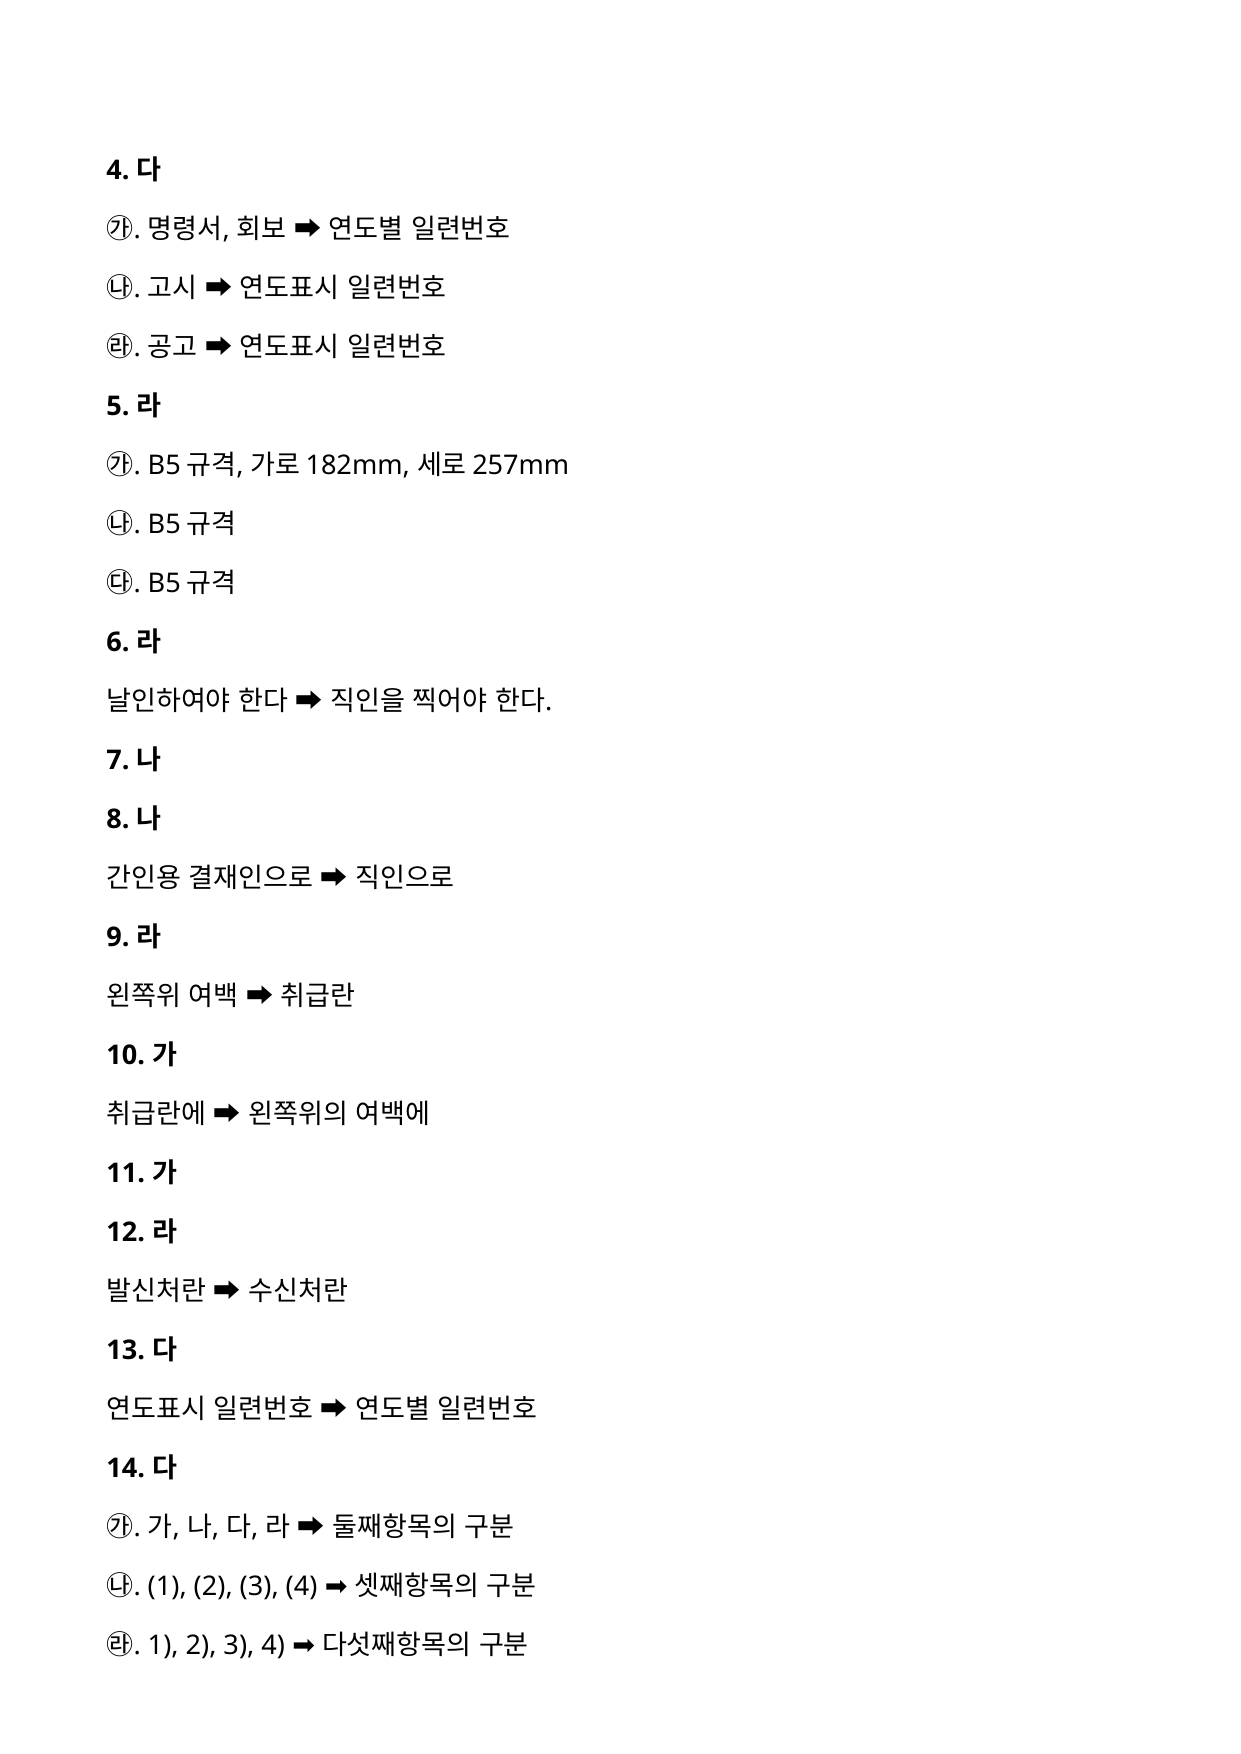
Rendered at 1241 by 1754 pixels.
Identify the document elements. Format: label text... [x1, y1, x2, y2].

text 8. 나 [106, 797, 1134, 837]
text ㉯. 고시 ➡ 연도표시 일련번호 [106, 266, 1134, 305]
text 발신처란 ➡ 수신처란 [106, 1269, 1134, 1308]
text ㉱. 1), 2), 3), 4) ➡ 다섯째항목의 구분 [106, 1623, 1134, 1662]
text ㉮. B5규격, 가로182mm, 세로257mm [106, 443, 1134, 482]
text ㉯. B5규격 [106, 502, 1134, 541]
text 4. 다 [106, 148, 1134, 187]
text 간인용 결재인으로 ➡ 직인으로 [106, 856, 1134, 896]
text 13. 다 [106, 1328, 1134, 1367]
text 9. 라 [106, 915, 1134, 954]
text 11. 가 [106, 1151, 1134, 1190]
text 10. 가 [106, 1033, 1134, 1072]
text 6. 라 [106, 620, 1134, 659]
text ㉮. 명령서, 회보 ➡ 연도별 일련번호 [106, 207, 1134, 246]
text 취급란에 ➡ 왼쪽위의 여백에 [106, 1092, 1134, 1131]
text 연도표시 일련번호 ➡ 연도별 일련번호 [106, 1387, 1134, 1426]
text ㉮. 가, 나, 다, 라 ➡ 둘째항목의 구분 [106, 1505, 1134, 1544]
text 7. 나 [106, 738, 1134, 778]
text 날인하여야 한다 ➡ 직인을 찍어야 한다. [106, 679, 1134, 718]
text 5. 라 [106, 384, 1134, 423]
text ㉯. (1), (2), (3), (4) ➡ 셋째항목의 구분 [106, 1564, 1134, 1603]
text 12. 라 [106, 1210, 1134, 1249]
text 14. 다 [106, 1446, 1134, 1485]
text 왼쪽위 여백 ➡ 취급란 [106, 974, 1134, 1013]
text ㉰. B5규격 [106, 561, 1134, 600]
text ㉱. 공고 ➡ 연도표시 일련번호 [106, 325, 1134, 364]
